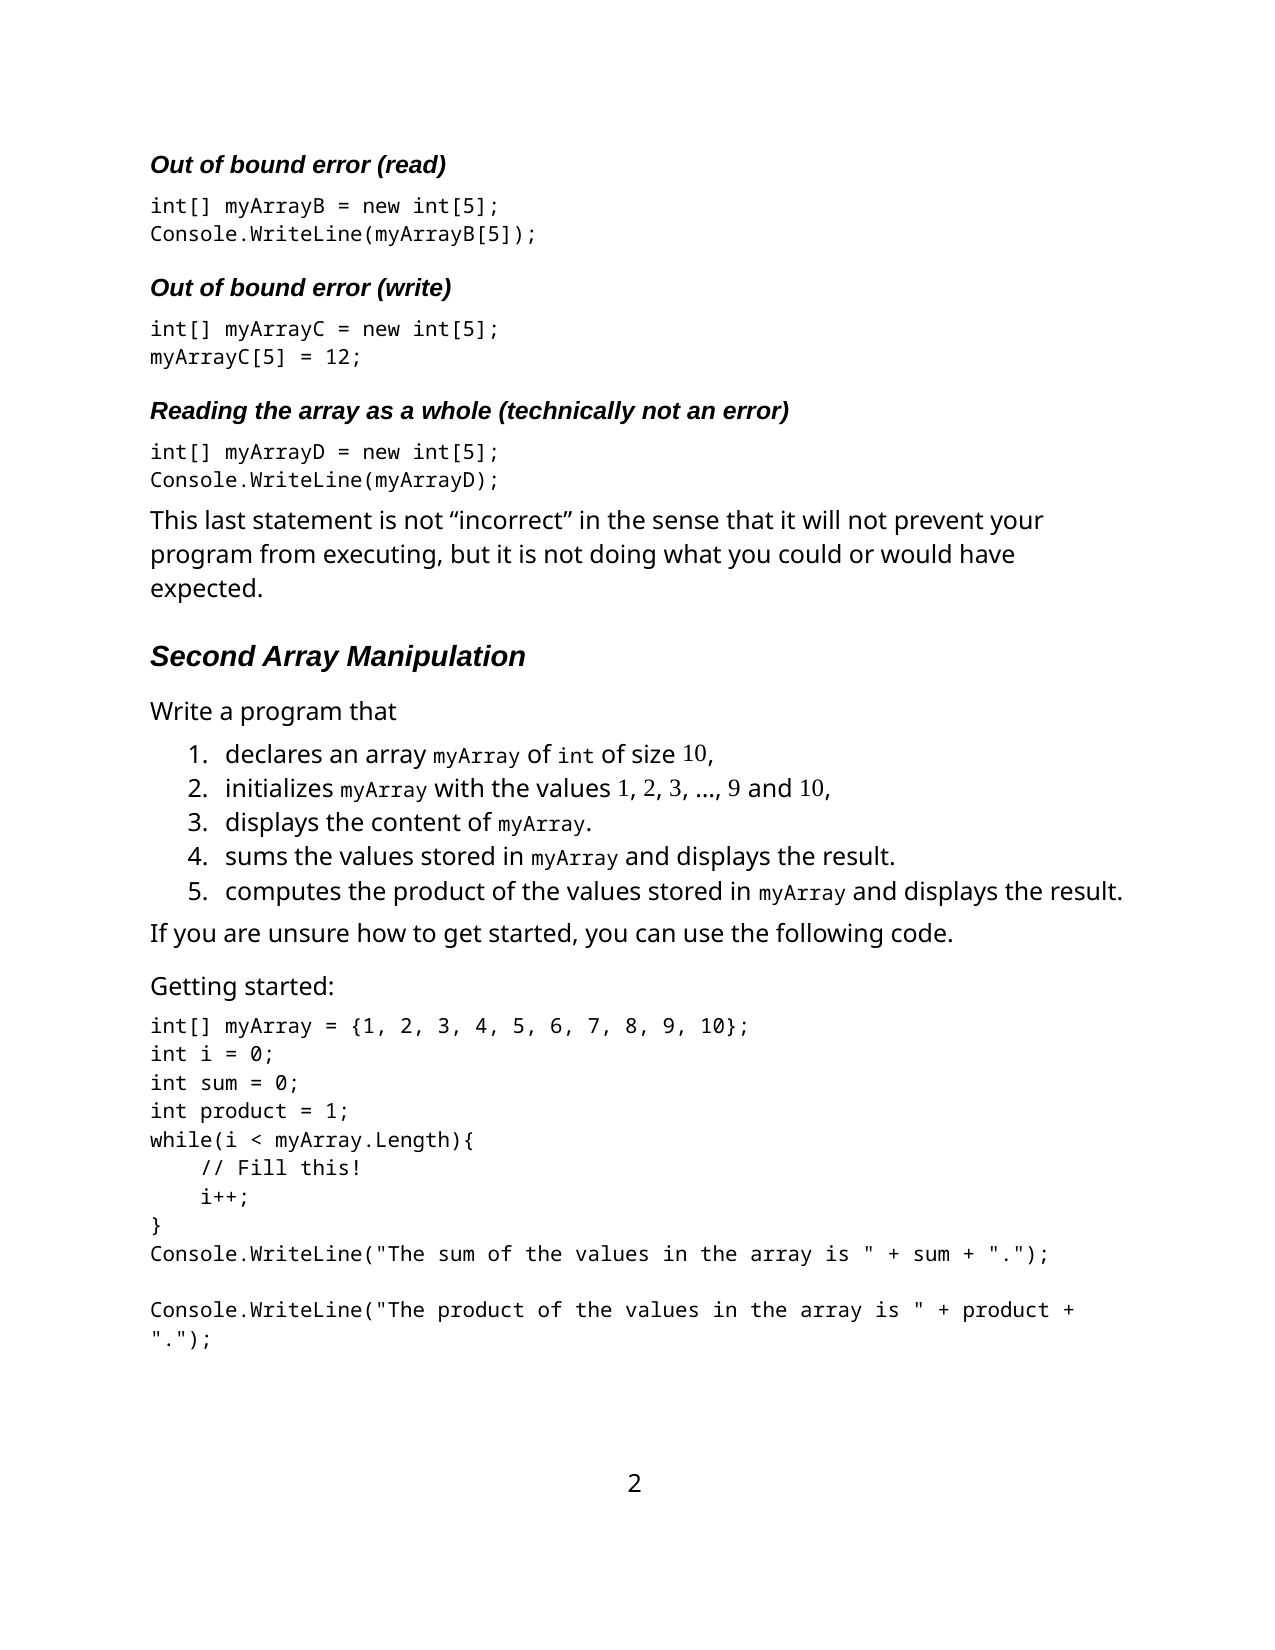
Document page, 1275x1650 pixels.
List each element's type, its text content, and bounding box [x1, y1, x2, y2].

text This last statement is not “incorrect” in the sense that it will not prevent your program from executing, but it is not doing what you could or would have expected. [150, 503, 1125, 605]
text If you are unsure how to get started, you can use the following code. [150, 916, 1125, 950]
subtitle Out of bound error (write) [150, 273, 1125, 301]
text Console.WriteLine(myArrayB[5]); [150, 219, 1125, 248]
text int[] myArrayD = new int[5]; [150, 437, 1125, 465]
text // Fill this! [150, 1153, 1125, 1182]
text while(i < myArray.Length){ [150, 1125, 1125, 1153]
text int[] myArray = {1, 2, 3, 4, 5, 6, 7, 8, 9, 10}; [150, 1011, 1125, 1039]
subtitle Reading the array as a whole (technically not an error) [150, 396, 1125, 424]
text myArrayC[5] = 12; [150, 342, 1125, 371]
list declares an array myArray of int of size , [187, 737, 1125, 771]
text Getting started: [150, 968, 1125, 1002]
subtitle Second Array Manipulation [150, 639, 1125, 672]
text int i = 0; [150, 1039, 1125, 1068]
text Console.WriteLine("The sum of the values in the array is " + sum + "."); [150, 1239, 1125, 1267]
text Console.WriteLine("The product of the values in the array is " + product + "."); [150, 1296, 1125, 1352]
text int product = 1; [150, 1096, 1125, 1125]
text int[] myArrayB = new int[5]; [150, 191, 1125, 219]
text Console.WriteLine(myArrayD); [150, 465, 1125, 494]
list computes the product of the values stored in myArray and displays the result. [187, 873, 1125, 907]
text int[] myArrayC = new int[5]; [150, 314, 1125, 342]
text Write a program that [150, 694, 1125, 728]
text } [150, 1210, 1125, 1239]
text i++; [150, 1182, 1125, 1210]
list initializes myArray with the values , , , …, and , [187, 771, 1125, 805]
subtitle Out of bound error (read) [150, 150, 1125, 178]
list displays the content of myArray. [187, 805, 1125, 839]
list sums the values stored in myArray and displays the result. [187, 839, 1125, 873]
text int sum = 0; [150, 1068, 1125, 1096]
